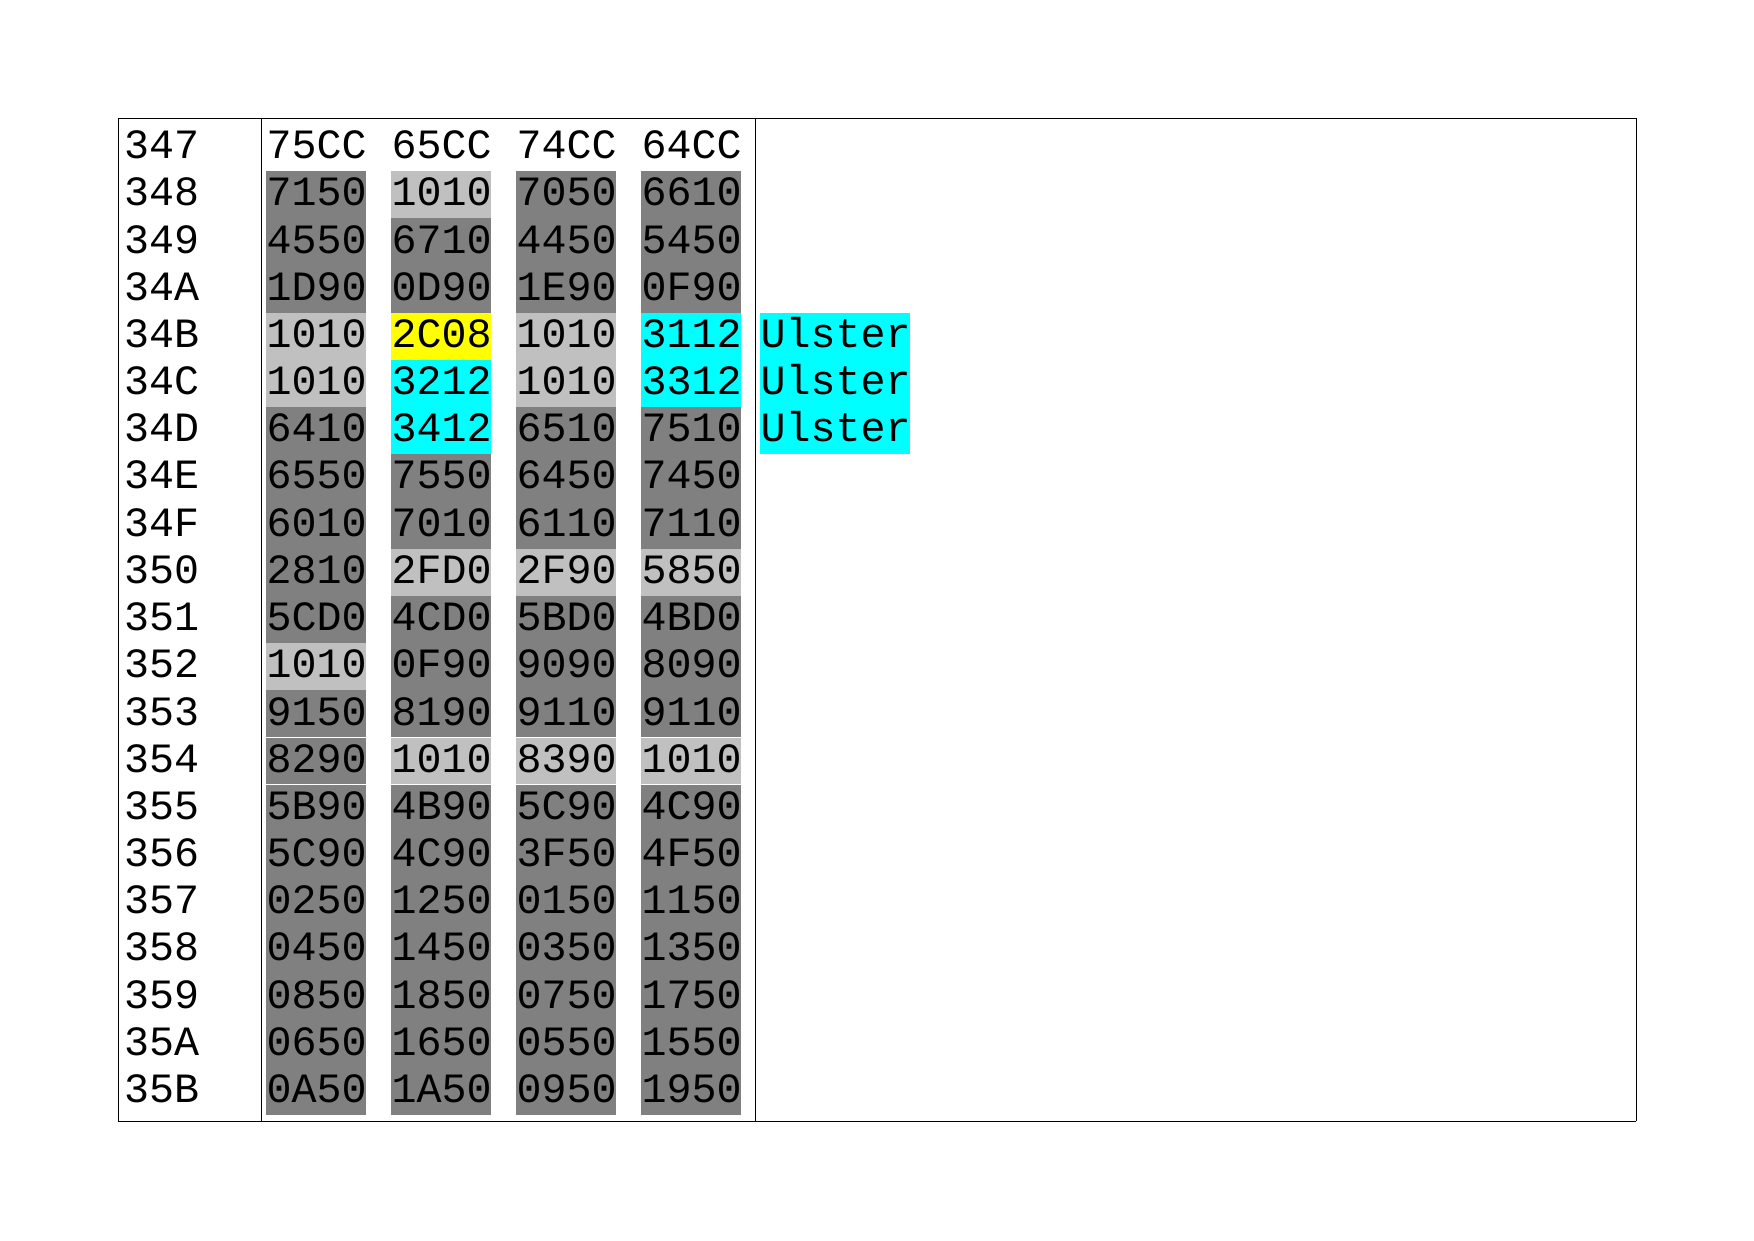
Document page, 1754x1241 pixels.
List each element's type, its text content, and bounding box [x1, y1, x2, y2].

table_header Ulster Ulster Ulster [756, 119, 1636, 1121]
table_header 347 348 349 34A 34B 34C 34D 34E 34F 350 351 352 353 354 355 356 357 358 359 35A 35B [119, 119, 261, 1121]
table_header 75CC 65CC 74CC 64CC 7150 1010 7050 6610 4550 6710 4450 5450 1D90 0D90 1E90 0F90 1010 2C08 1010 3112 1010 3212 1010 3312 6410 3412 6510 7510 6550 7550 6450 7450 6010 7010 6110 7110 2810 2FD0 2F90 5850 5CD0 4CD0 5BD0 4BD0 1010 0F90 9090 8090 9150 8190 9110 9110 8290 1010 8390 1010 5B90 4B90 5C90 4C90 5C90 4C90 3F50 4F50 0250 1250 0150 1150 0450 1450 0350 1350 0850 1850 0750 1750 0650 1650 0550 1550 0A50 1A50 0950 1950 [262, 119, 755, 1121]
